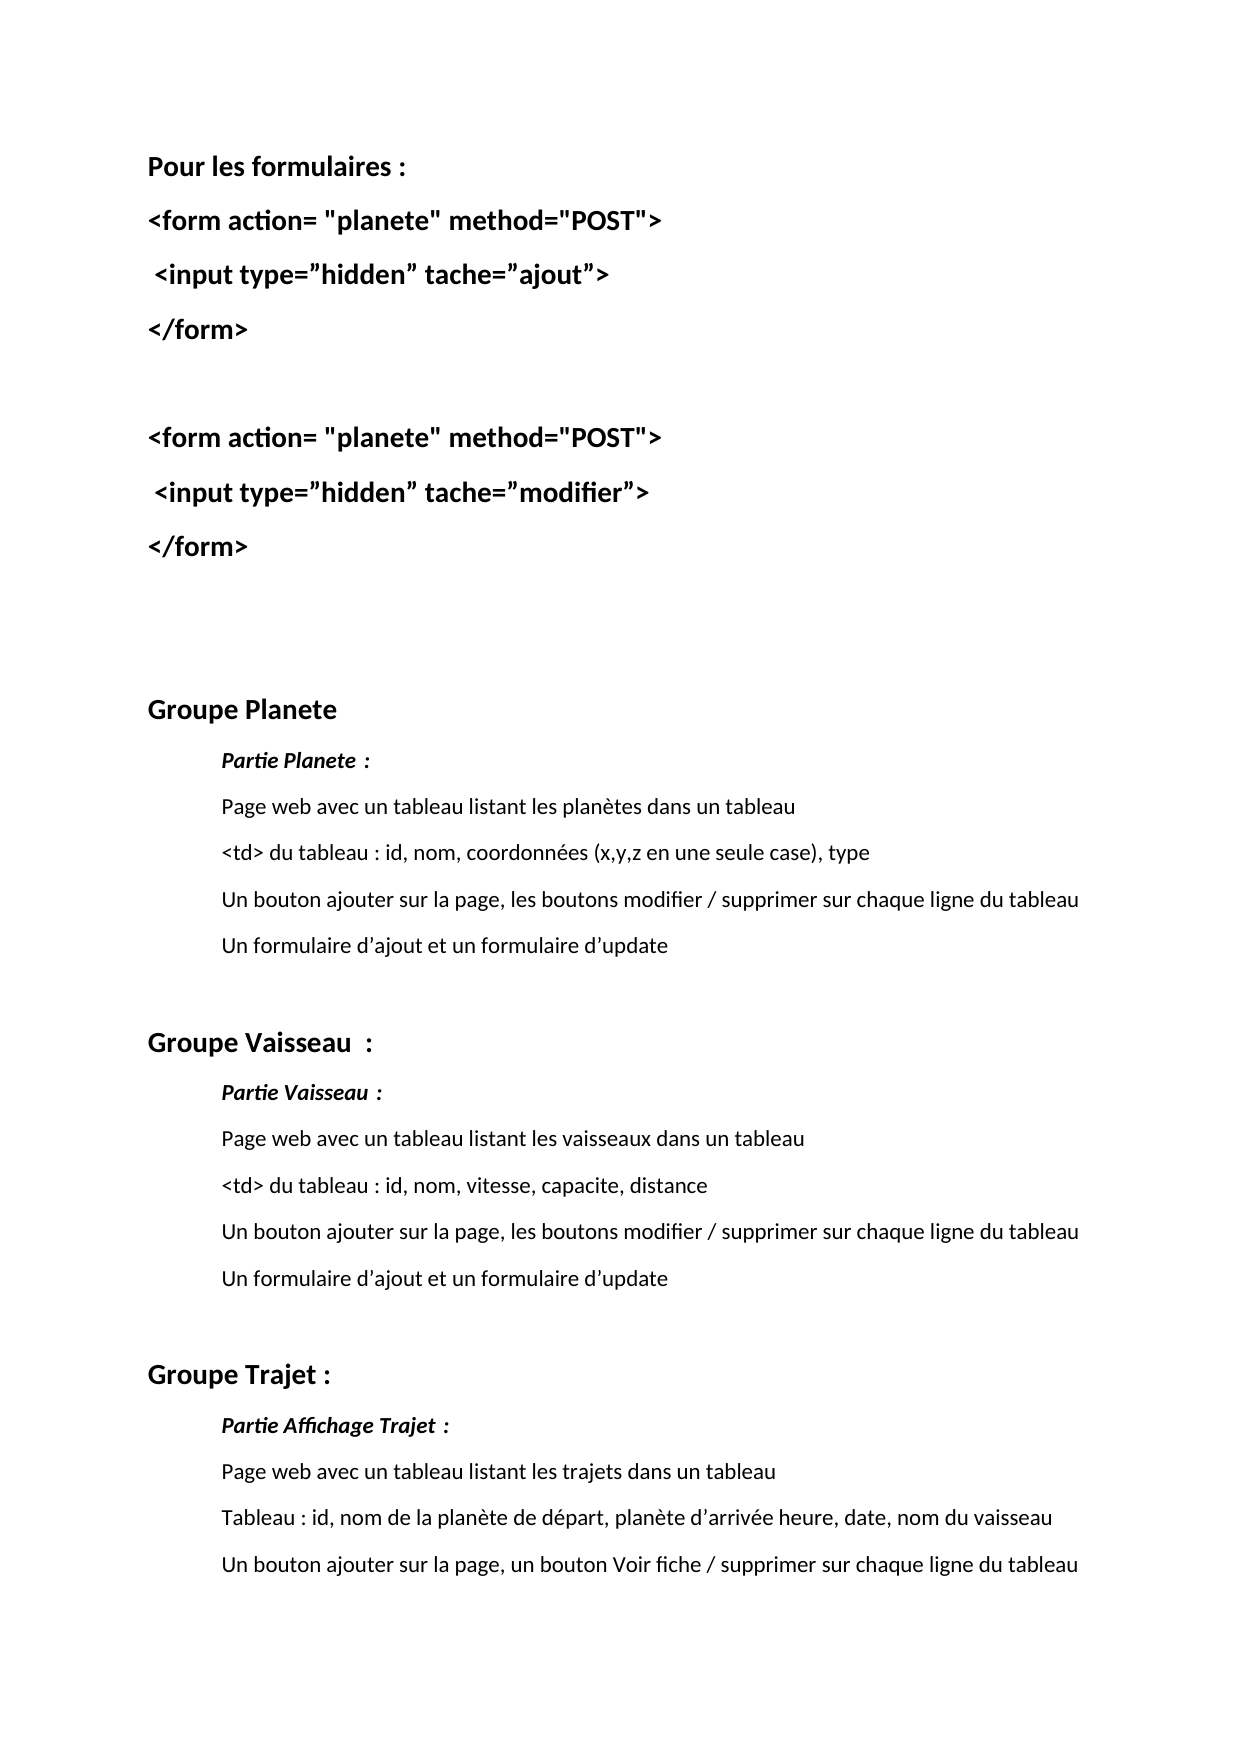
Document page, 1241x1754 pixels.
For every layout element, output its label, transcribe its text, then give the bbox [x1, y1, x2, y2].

text Groupe Trajet : [148, 1356, 1093, 1392]
text Page web avec un tableau listant les planètes dans un tableau [221, 792, 1093, 820]
text <input type=”hidden” tache=”modifier”> [148, 474, 1093, 509]
text Un formulaire d’ajout et un formulaire d’update [221, 1264, 1093, 1292]
text <form action= "planete" method="POST"> [148, 419, 1093, 455]
text Partie Vaisseau : [221, 1078, 1093, 1106]
text Page web avec un tableau listant les vaisseaux dans un tableau [221, 1124, 1093, 1153]
text Un bouton ajouter sur la page, les boutons modifier / supprimer sur chaque ligne du tableau [221, 1217, 1093, 1245]
text <form action= "planete" method="POST"> [148, 202, 1093, 238]
text Groupe Planete [148, 691, 1093, 727]
text Tableau : id, nom de la planète de départ, planète d’arrivée heure, date, nom du vaisseau [221, 1503, 1093, 1531]
text Page web avec un tableau listant les trajets dans un tableau [221, 1457, 1093, 1485]
text Un formulaire d’ajout et un formulaire d’update [221, 931, 1093, 959]
text <input type=”hidden” tache=”ajout”> [148, 256, 1093, 292]
text Groupe Vaisseau : [148, 1024, 1093, 1059]
text <td> du tableau : id, nom, vitesse, capacite, distance [221, 1171, 1093, 1199]
text </form> [148, 528, 1093, 564]
text Un bouton ajouter sur la page, un bouton Voir fiche / supprimer sur chaque ligne du tableau [221, 1550, 1093, 1578]
text Pour les formulaires : [148, 148, 1093, 183]
text Partie Planete : [221, 746, 1093, 774]
text Partie Affichage Trajet : [221, 1411, 1093, 1439]
text <td> du tableau : id, nom, coordonnées (x,y,z en une seule case), type [221, 838, 1093, 866]
text Un bouton ajouter sur la page, les boutons modifier / supprimer sur chaque ligne du tableau [221, 885, 1093, 913]
text </form> [148, 311, 1093, 346]
